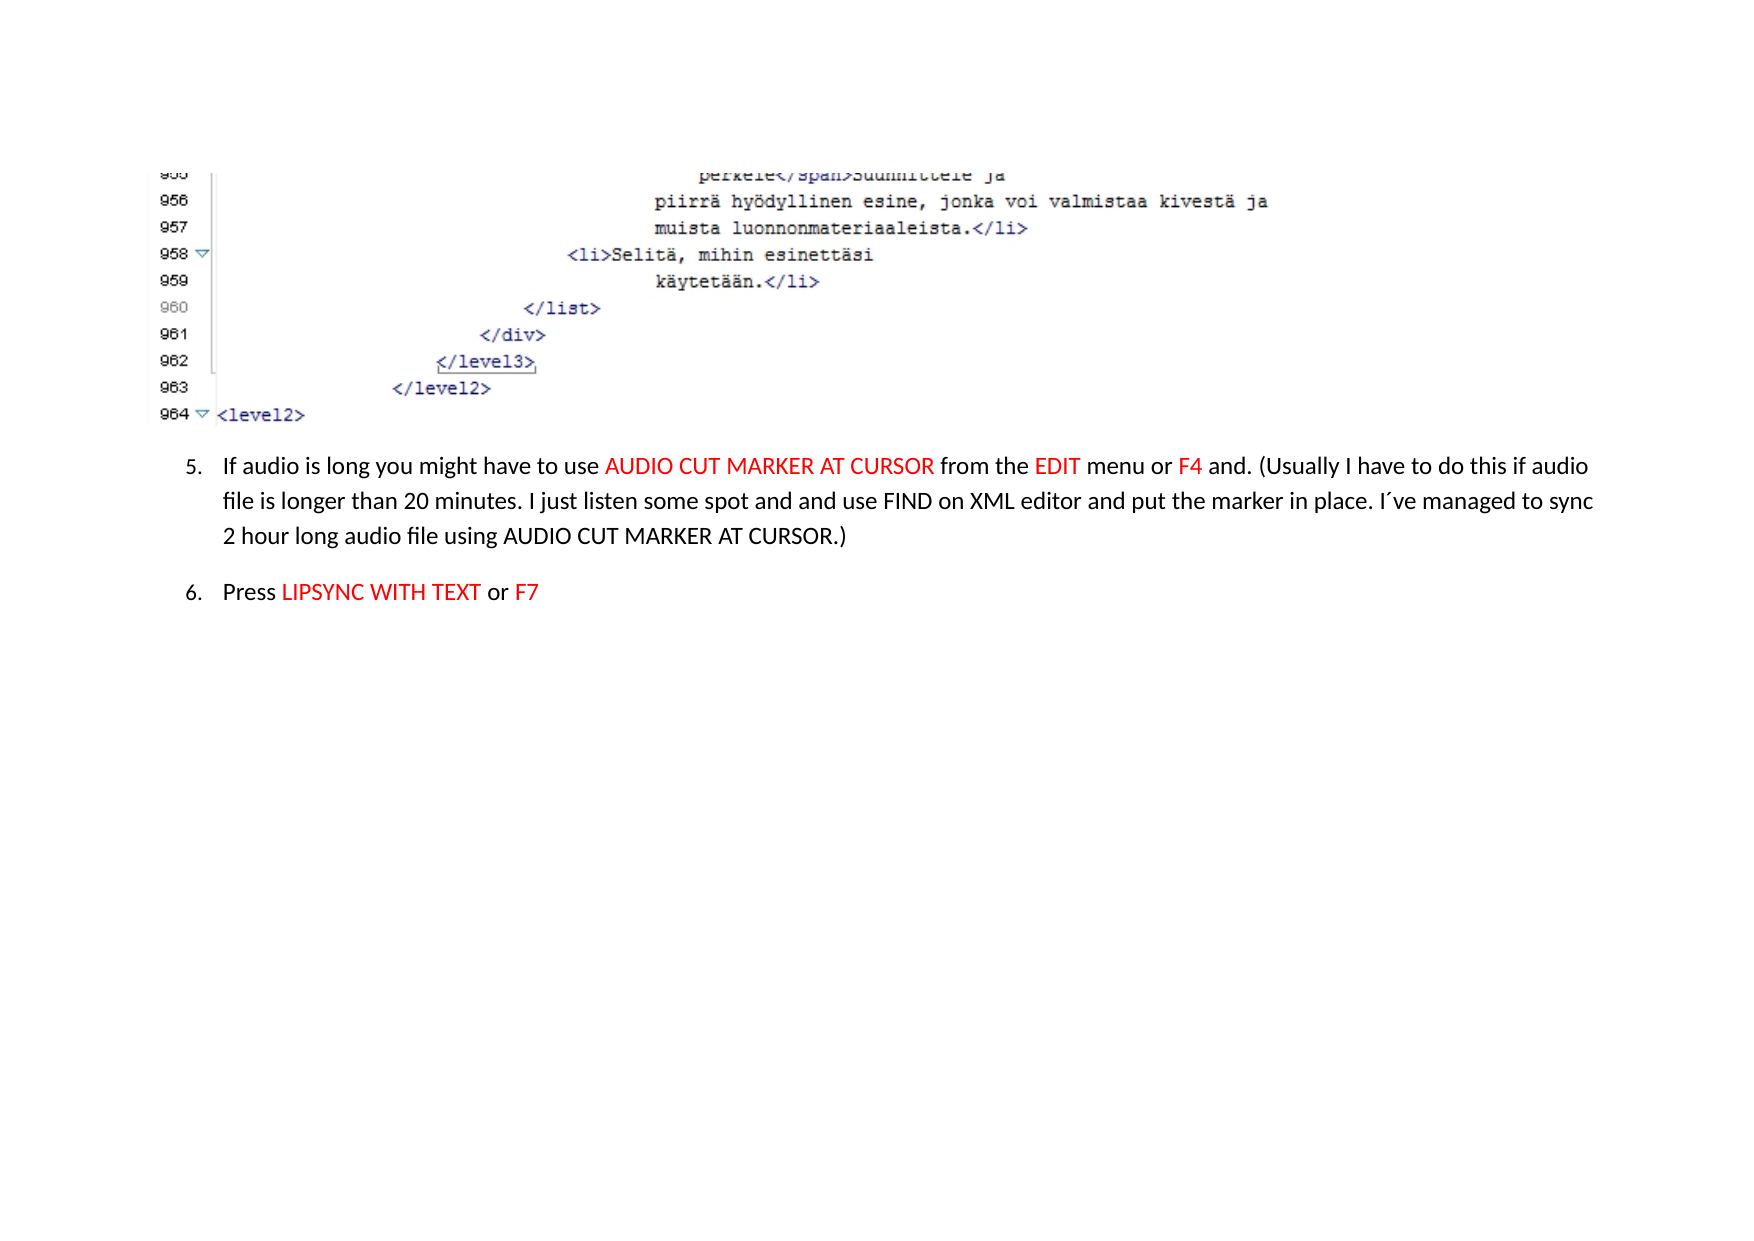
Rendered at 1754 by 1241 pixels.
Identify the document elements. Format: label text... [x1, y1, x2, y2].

list If audio is long you might have to use AUDIO CUT MARKER AT CURSOR from the EDIT menu or F4 and. (Usually I have to do this if audio file is longer than 20 minutes. I just listen some spot and and use FIND on XML editor and put the marker in place. I´ve managed to sync 2 hour long audio file using AUDIO CUT MARKER AT CURSOR.) [185, 451, 1606, 551]
list Press LIPSYNC WITH TEXT or F7 [185, 576, 1606, 607]
picture [147, 173, 1547, 426]
